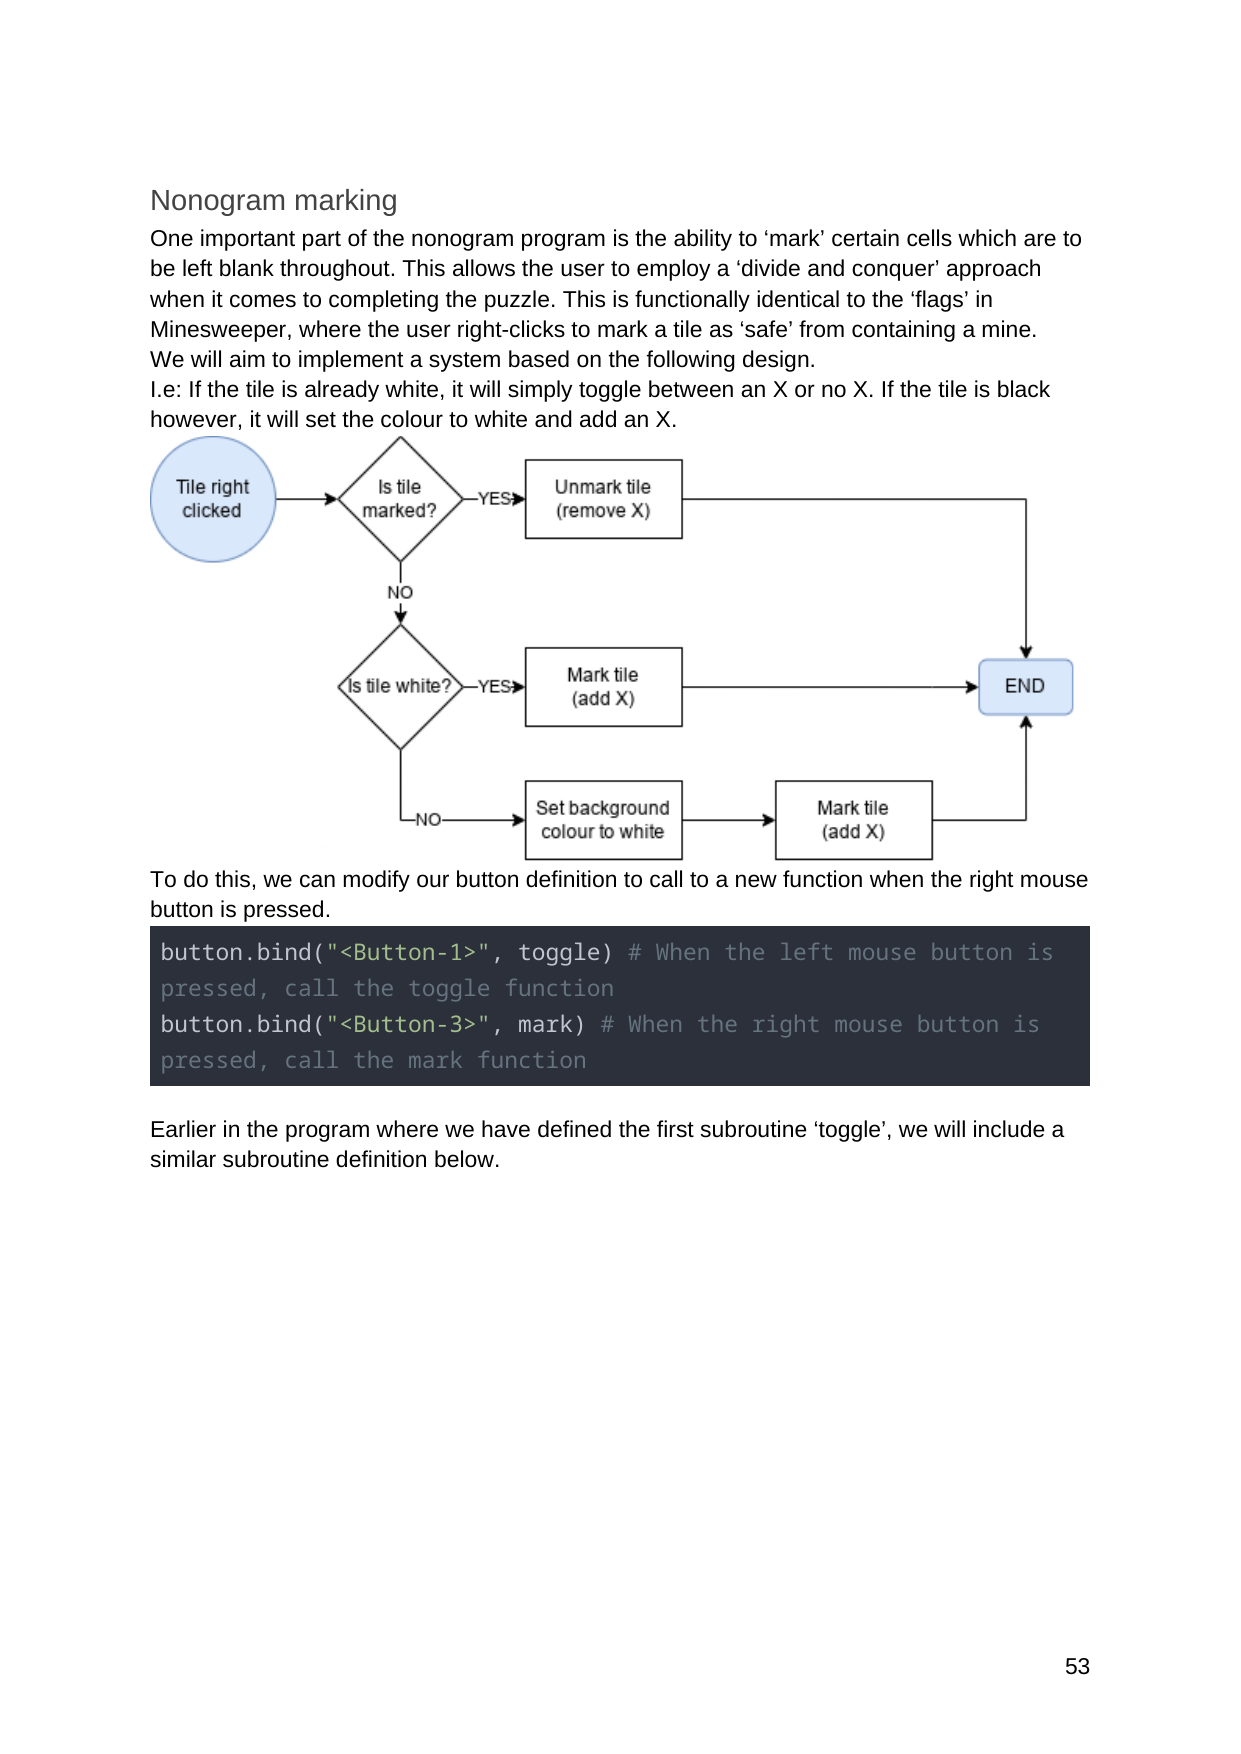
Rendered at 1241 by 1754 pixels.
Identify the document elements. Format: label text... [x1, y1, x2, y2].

text I.e: If the tile is already white, it will simply toggle between an X or no X. If the tile is black however, it will set the colour to white and add an X. [150, 376, 1090, 433]
text Earlier in the program where we have defined the first subroutine ‘toggle’, we will include a similar subroutine definition below. [150, 1116, 1090, 1173]
subtitle Nonogram marking [150, 183, 1090, 217]
text To do this, we can modify our button definition to call to a new function when the right mouse button is pressed. [150, 866, 1090, 922]
text One important part of the nonogram program is the ability to ‘mark’ certain cells which are to be left blank throughout. This allows the user to employ a ‘divide and conquer’ approach when it comes to completing the puzzle. This is functionally identical to the ‘flags’ in Minesweeper, where the user right-clicks to mark a tile as ‘safe’ from containing a mine. [150, 225, 1090, 342]
table_header button.bind("<Button-1>", toggle) # When the left mouse button is pressed, call the toggle function button.bind("<Button-3>", mark) # When the right mouse button is pressed, call the mark function [150, 926, 1090, 1086]
text We will aim to implement a system based on the following design. [150, 346, 1090, 372]
picture [150, 436, 1074, 862]
